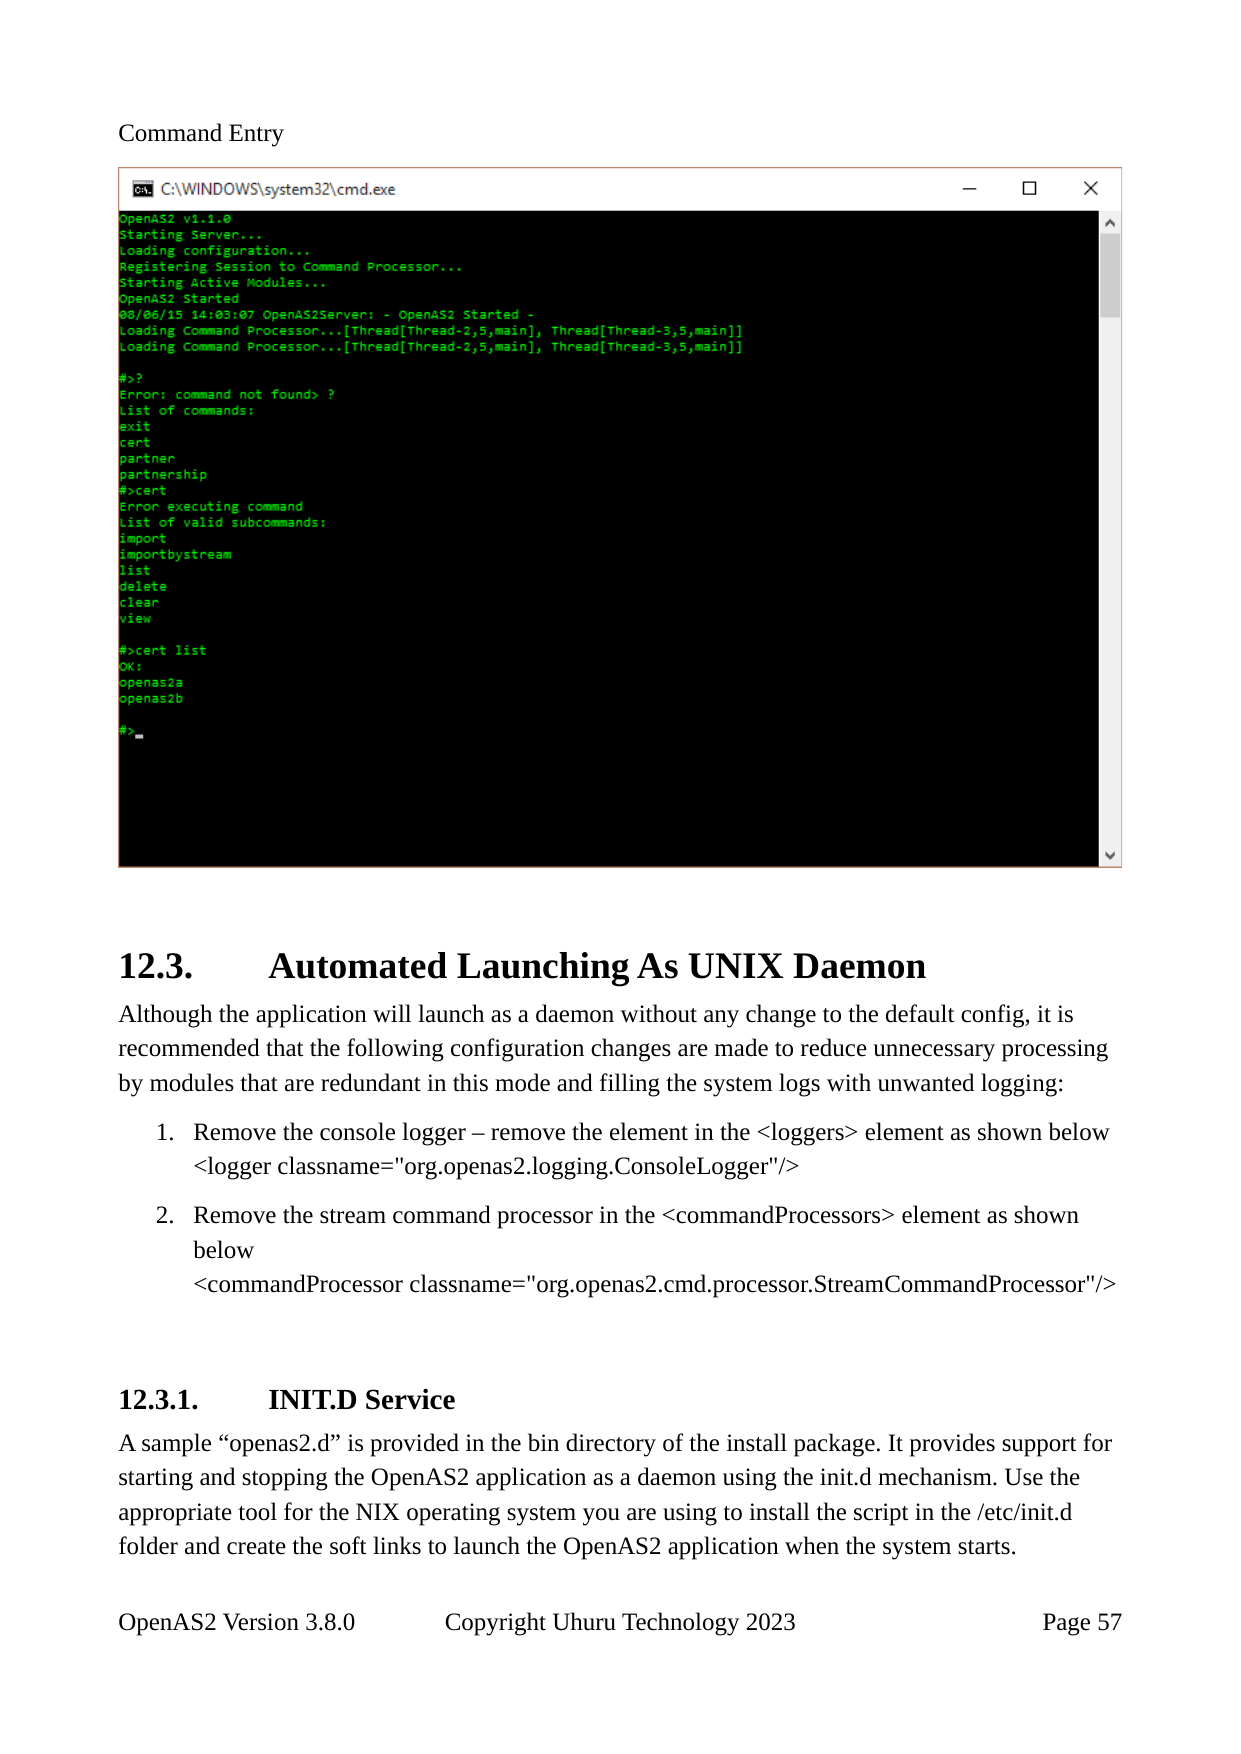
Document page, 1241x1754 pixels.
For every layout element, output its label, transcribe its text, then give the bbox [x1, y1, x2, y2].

subtitle Automated Launching As UNIX Daemon [118, 943, 1122, 986]
text Command Entry [118, 118, 1122, 147]
text Although the application will launch as a daemon without any change to the default config, it is recommended that the following configuration changes are made to reduce unnecessary processing by modules that are redundant in this mode and filling the system logs with unwanted logging: [118, 999, 1122, 1096]
list Remove the stream command processor in the <commandProcessors> element as shown below <commandProcessor classname="org.openas2.cmd.processor.StreamCommandProcessor"/> [156, 1200, 1122, 1298]
list Remove the console logger – remove the element in the <loggers> element as shown below <logger classname="org.openas2.logging.ConsoleLogger"/> [156, 1117, 1122, 1180]
text A sample “openas2.d” is provided in the bin directory of the install package. It provides support for starting and stopping the OpenAS2 application as a daemon using the init.d mechanism. Use the appropriate tool for the NIX operating system you are using to install the script in the /etc/init.d folder and create the soft links to launch the OpenAS2 application when the system starts. [118, 1428, 1122, 1560]
picture [118, 167, 1123, 868]
subtitle INIT.D Service [118, 1382, 1122, 1416]
